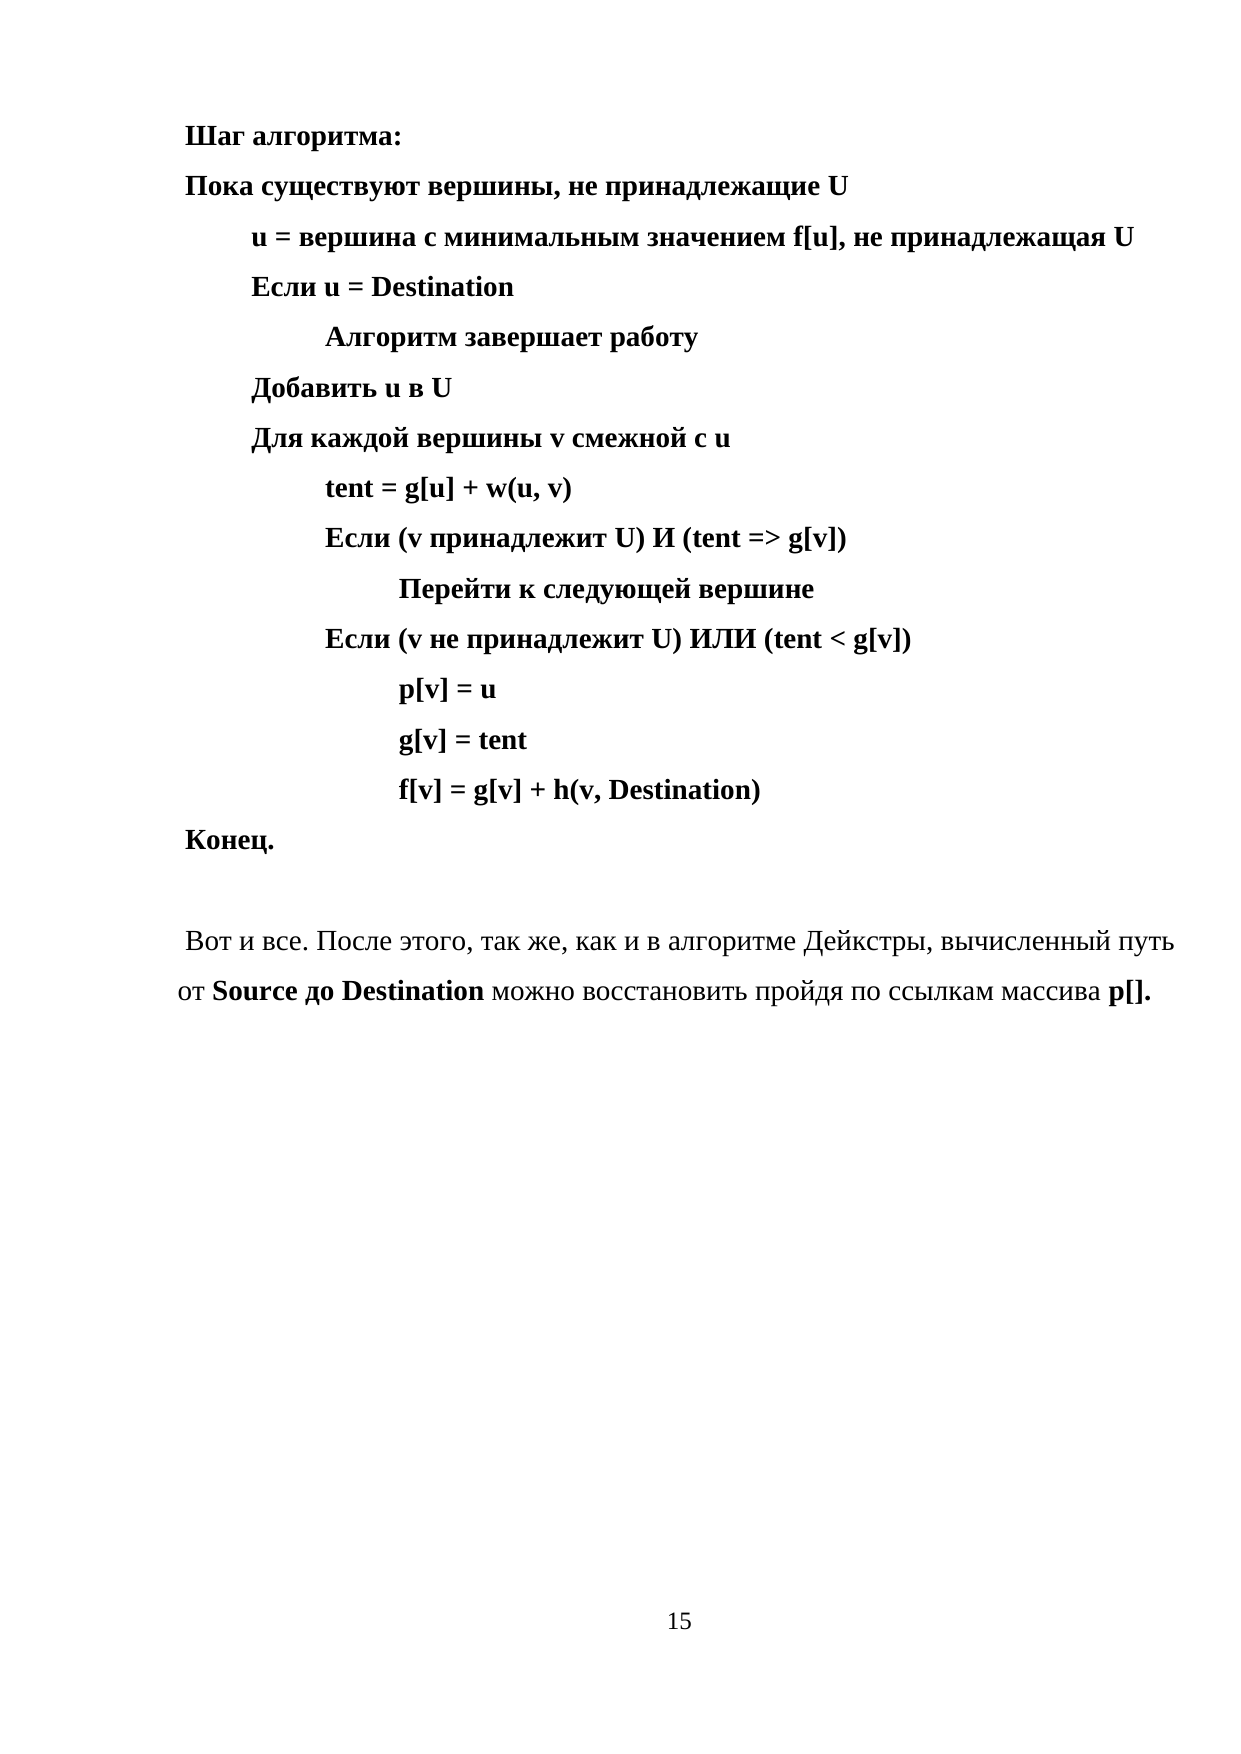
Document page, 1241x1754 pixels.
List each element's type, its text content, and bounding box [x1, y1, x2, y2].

text Вот и все. После этого, так же, как и в алгоритме Дейкстры, вычисленный путь от Source до Destination можно восстановить пройдя по ссылкам массива p[]. [177, 923, 1181, 1007]
text tent = g[u] + w(u, v) [177, 470, 1181, 504]
text p[v] = u [177, 672, 1181, 705]
text Перейти к следующей вершине [177, 571, 1181, 604]
text Добавить u в U [177, 370, 1181, 403]
text Конец. [177, 822, 1181, 856]
text Пока существуют вершины, не принадлежащие U [177, 168, 1181, 202]
text u = вершина с минимальным значением f[u], не принадлежащая U [177, 219, 1181, 252]
text Для каждой вершины v смежной с u [177, 420, 1181, 453]
text Алгоритм завершает работу [177, 319, 1181, 353]
text Шаг алгоритма: [177, 118, 1181, 152]
text Если (v принадлежит U) И (tent => g[v]) [177, 521, 1181, 554]
text Если (v не принадлежит U) ИЛИ (tent < g[v]) [177, 621, 1181, 655]
text g[v] = tent [177, 722, 1181, 755]
text Если u = Destination [177, 269, 1181, 303]
text f[v] = g[v] + h(v, Destination) [177, 772, 1181, 806]
